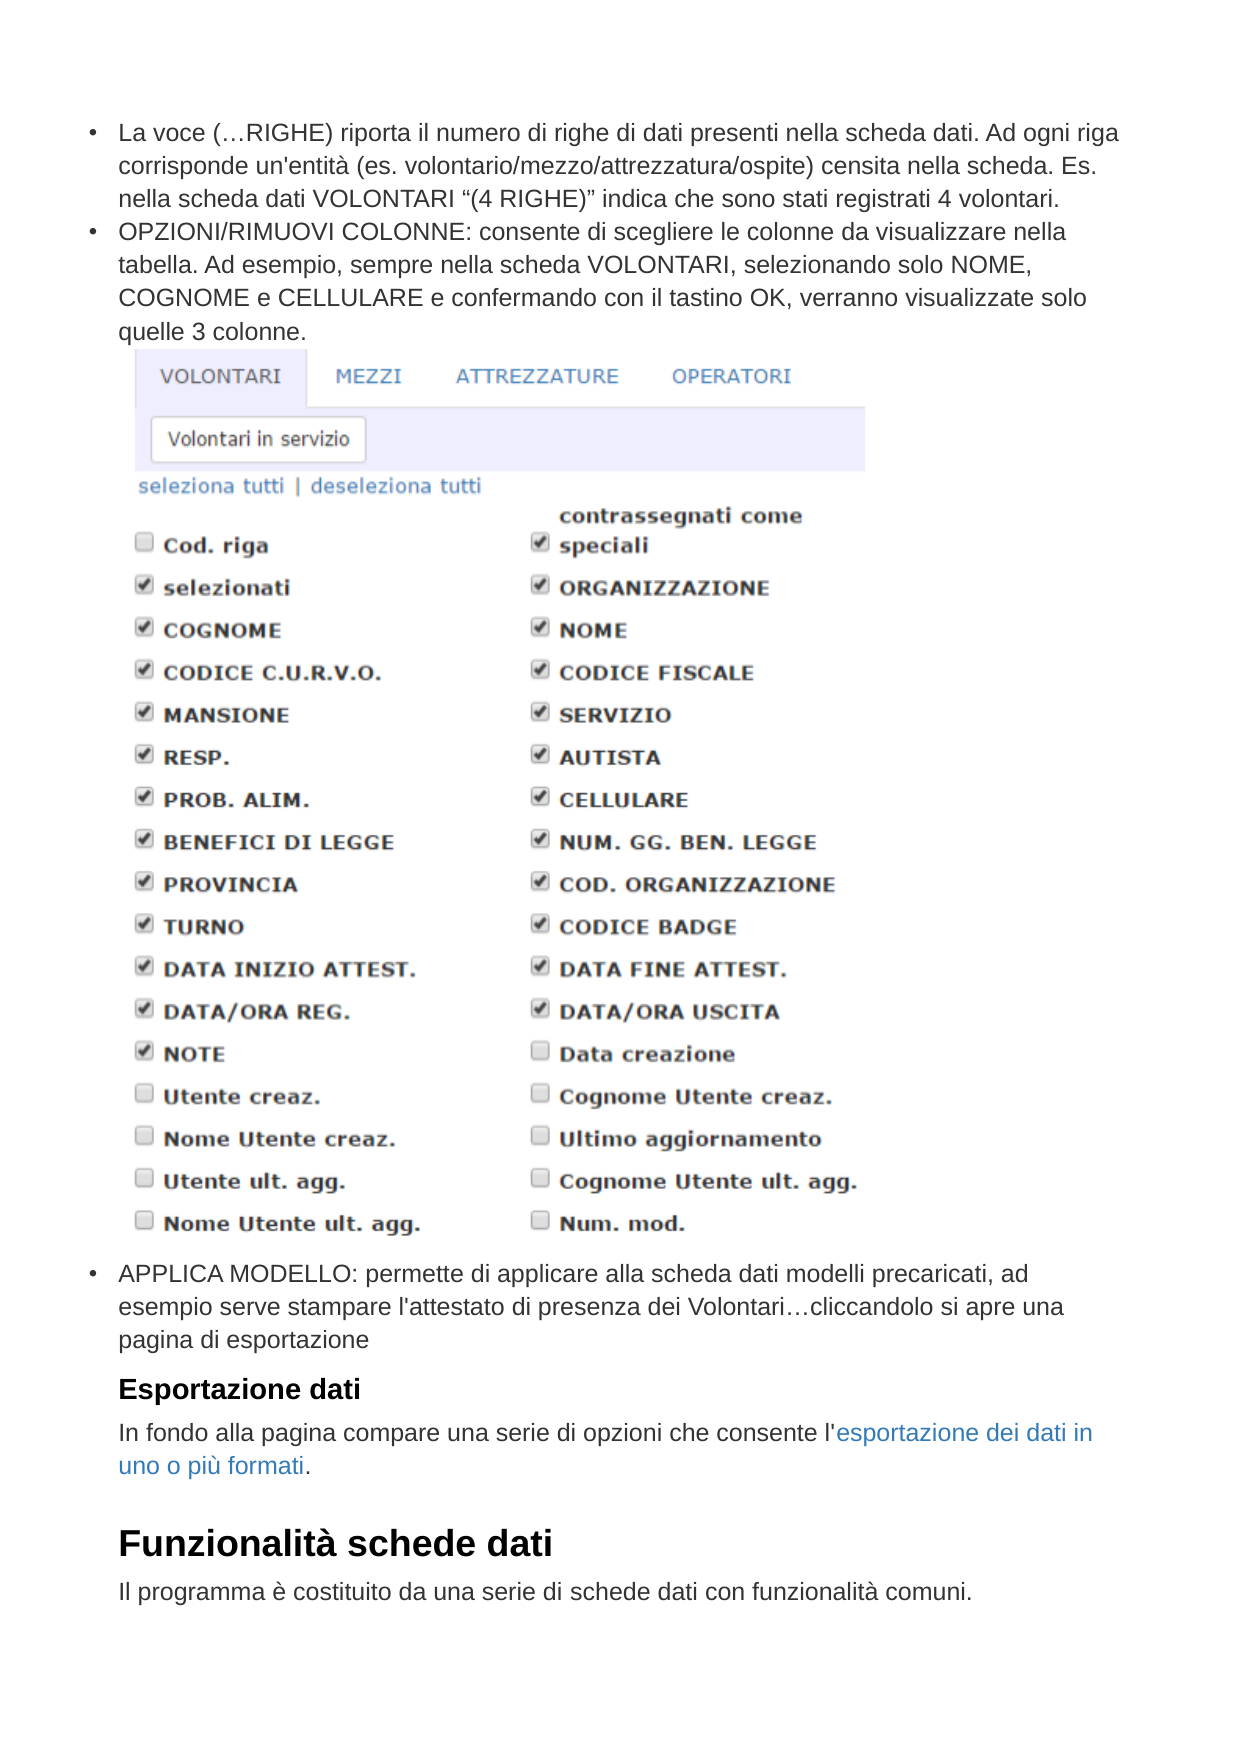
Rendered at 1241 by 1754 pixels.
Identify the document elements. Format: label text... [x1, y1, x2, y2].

list OPZIONI/RIMUOVI COLONNE: consente di scegliere le colonne da visualizzare nella tabella. Ad esempio, sempre nella scheda VOLONTARI, selezionando solo NOME, COGNOME e CELLULARE e confermando con il tastino OK, verranno visualizzate solo quelle 3 colonne. [118, 217, 1122, 345]
text In fondo alla pagina compare una serie di opzioni che consente l'esportazione dei dati in uno o più formati. [118, 1418, 1122, 1480]
picture [118, 349, 865, 1239]
list APPLICA MODELLO: permette di applicare alla scheda dati modelli precaricati, ad esempio serve stampare l'attestato di presenza dei Volontari…cliccandolo si apre una pagina di esportazione [118, 1258, 1122, 1353]
subtitle Funzionalità schede dati [118, 1521, 1122, 1564]
list La voce (…RIGHE) riporta il numero di righe di dati presenti nella scheda dati. Ad ogni riga corrisponde un'entità (es. volontario/mezzo/attrezzatura/ospite) censita nella scheda. Es. nella scheda dati VOLONTARI “(4 RIGHE)” indica che sono stati registrati 4 volontari. [118, 118, 1122, 213]
subtitle Esportazione dati [118, 1372, 1122, 1406]
text Il programma è costituito da una serie di schede dati con funzionalità comuni. [118, 1576, 1122, 1605]
